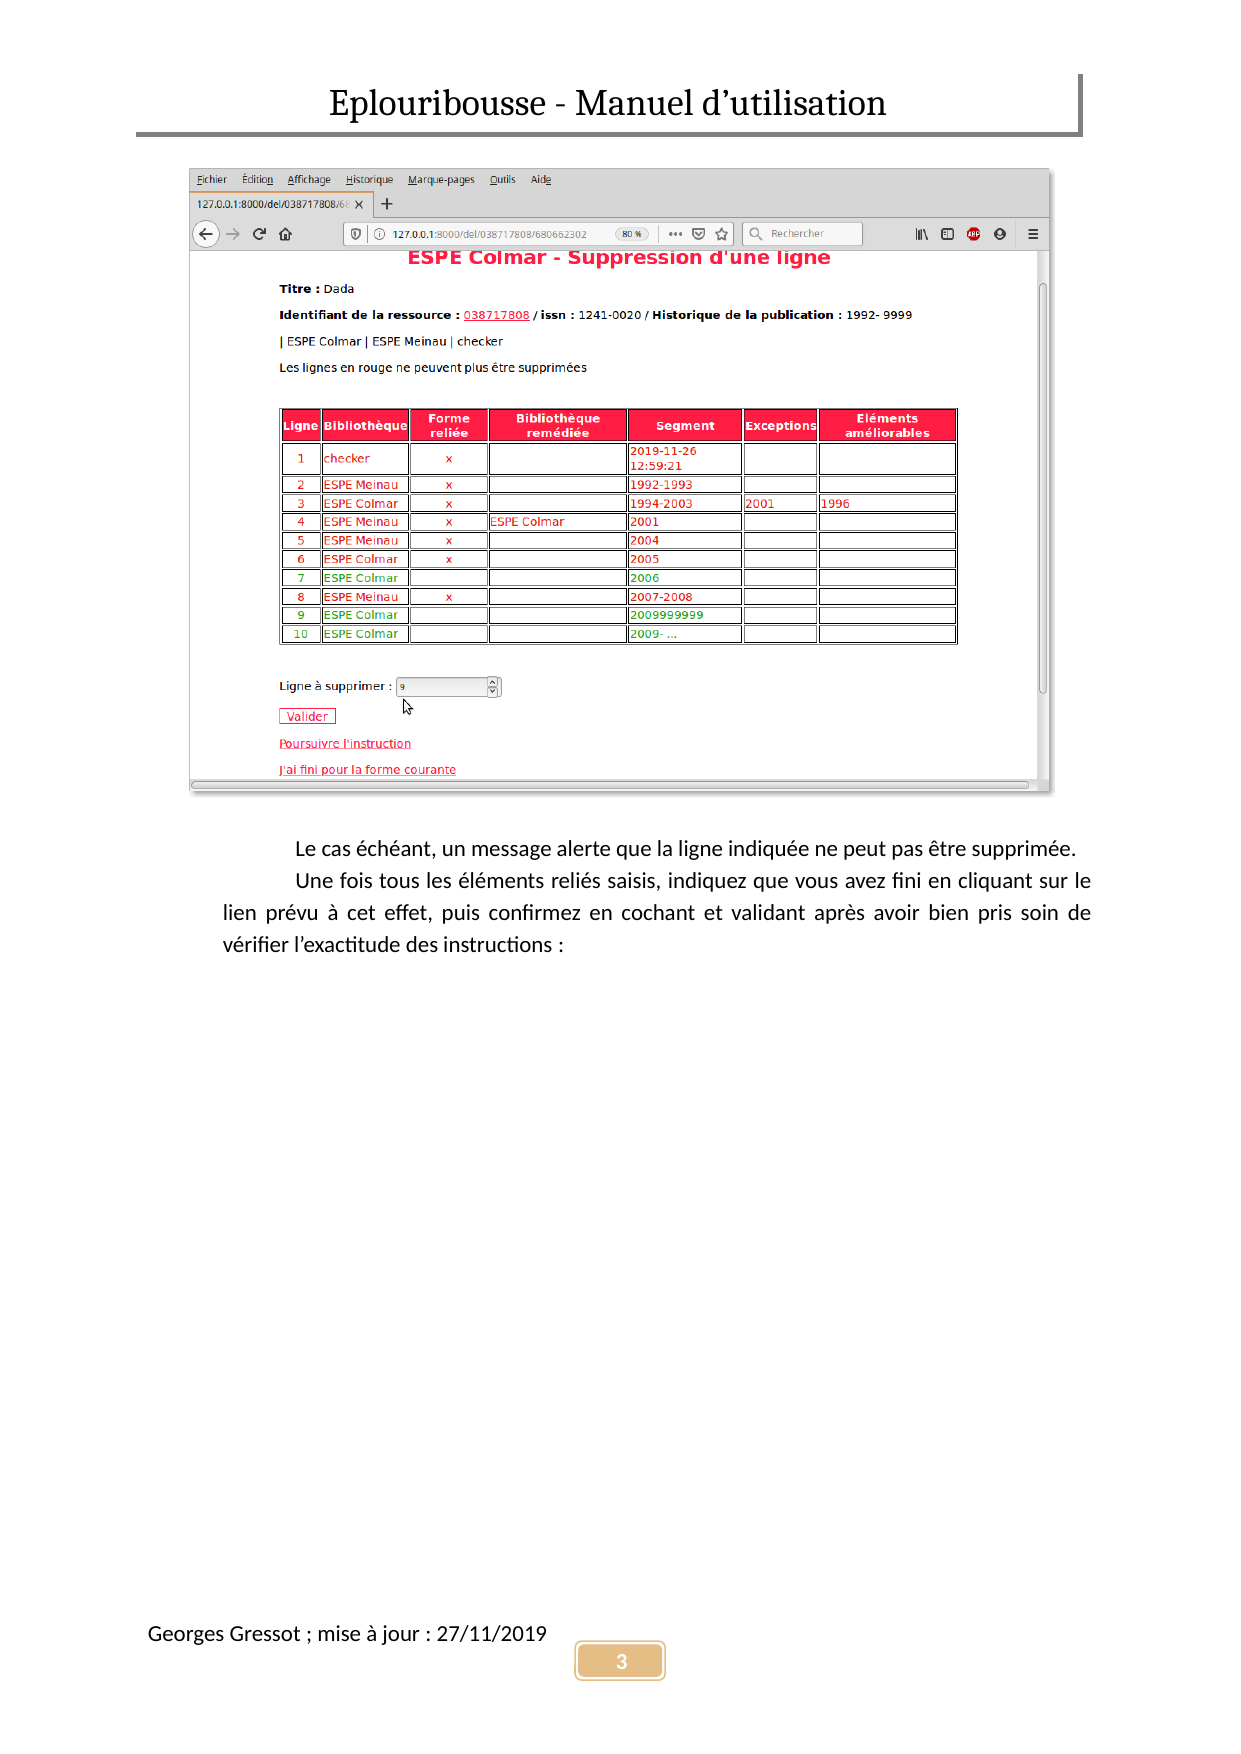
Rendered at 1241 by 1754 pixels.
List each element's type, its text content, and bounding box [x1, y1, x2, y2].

list Le cas échéant, un message alerte que la ligne indiquée ne peut pas être supprimée. [223, 834, 1093, 862]
picture [185, 164, 1055, 798]
list Une fois tous les éléments reliés saisis, indiquez que vous avez fini en cliquant sur le lien prévu à cet effet, puis confirmez en cochant et validant après avoir bien pris soin de vérifier l’exactitude des instructions : [223, 866, 1093, 958]
